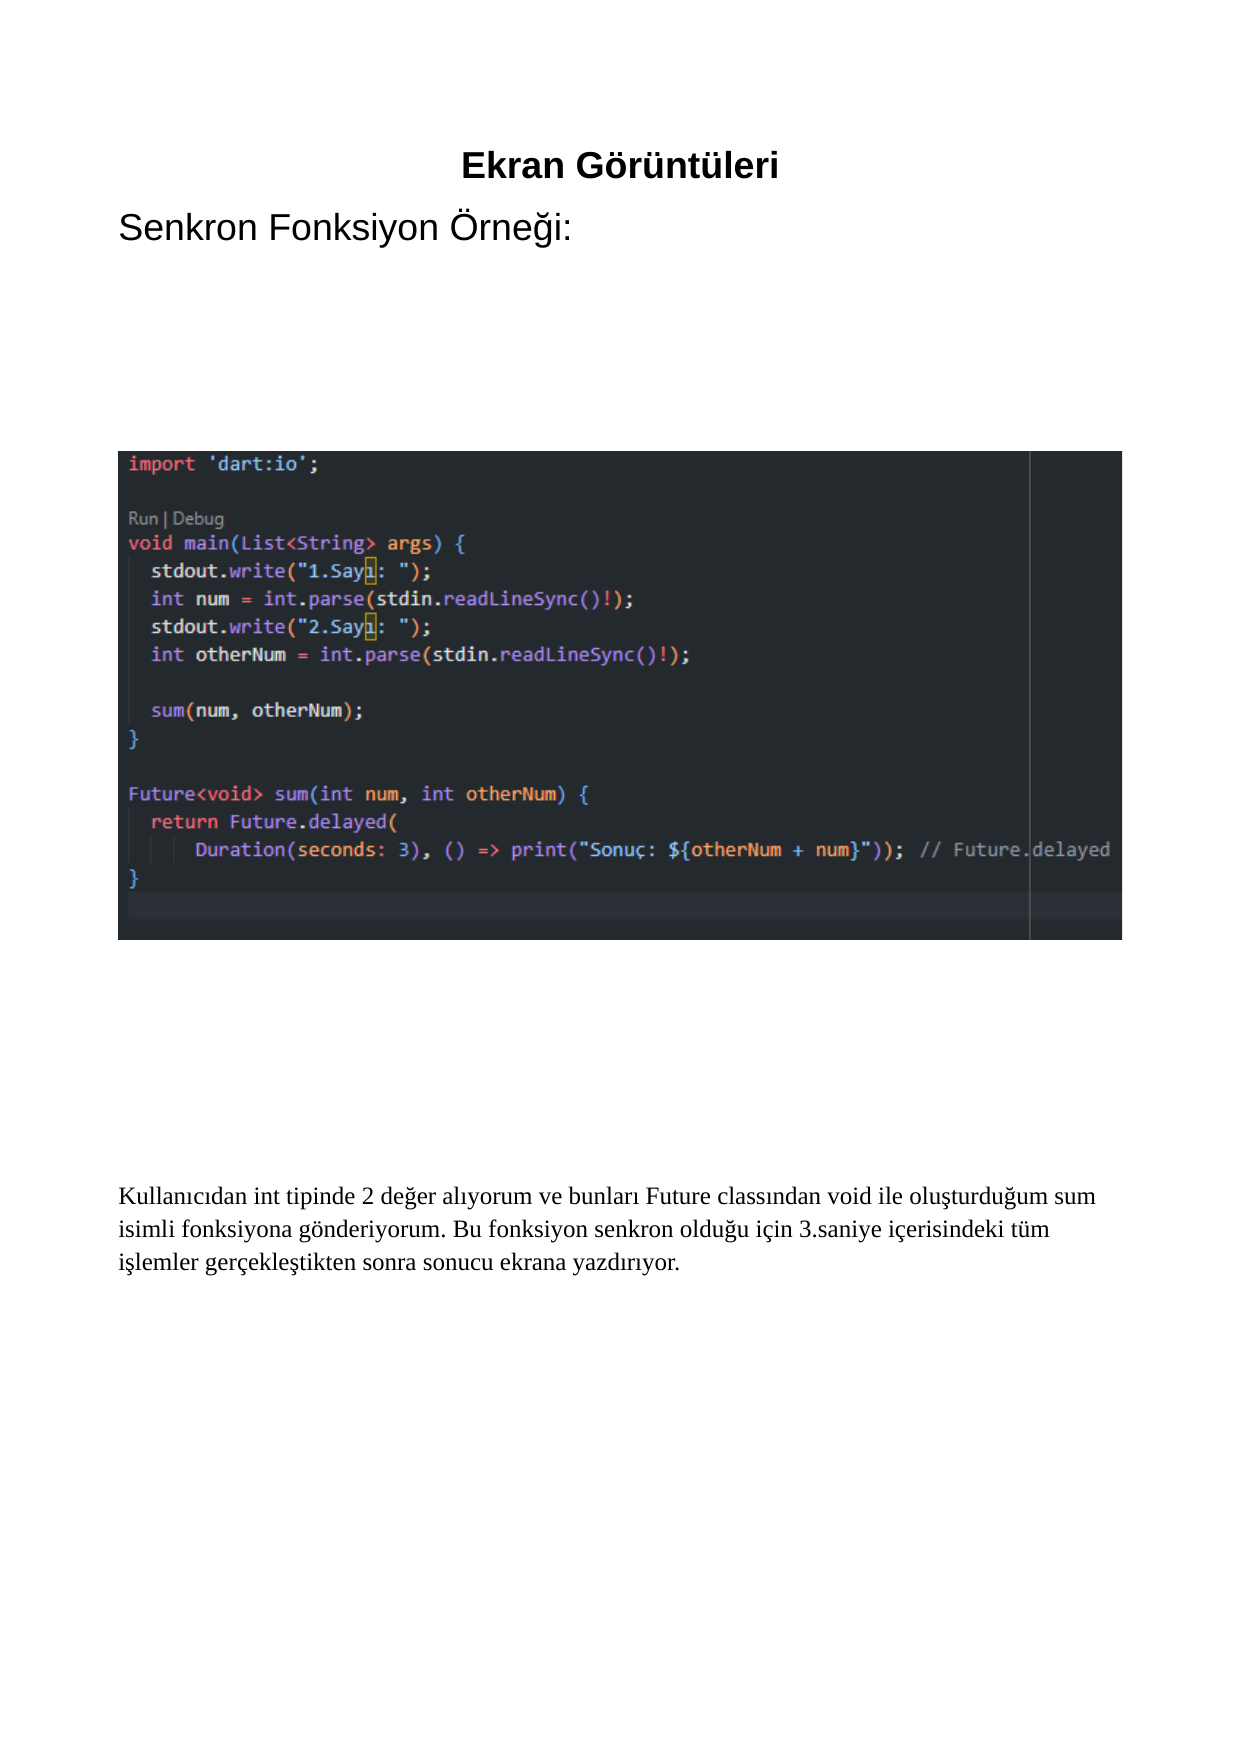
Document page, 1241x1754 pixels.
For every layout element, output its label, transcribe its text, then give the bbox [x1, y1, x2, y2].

picture [118, 451, 1123, 940]
subtitle Ekran Görüntüleri [118, 143, 1122, 186]
text Kullanıcıdan int tipinde 2 değer alıyorum ve bunları Future classından void ile oluşturduğum sum isimli fonksiyona gönderiyorum. Bu fonksiyon senkron olduğu için 3.saniye içerisindeki tüm işlemler gerçekleştikten sonra sonucu ekrana yazdırıyor. [118, 1181, 1122, 1276]
subtitle Senkron Fonksiyon Örneği: [118, 205, 1122, 248]
